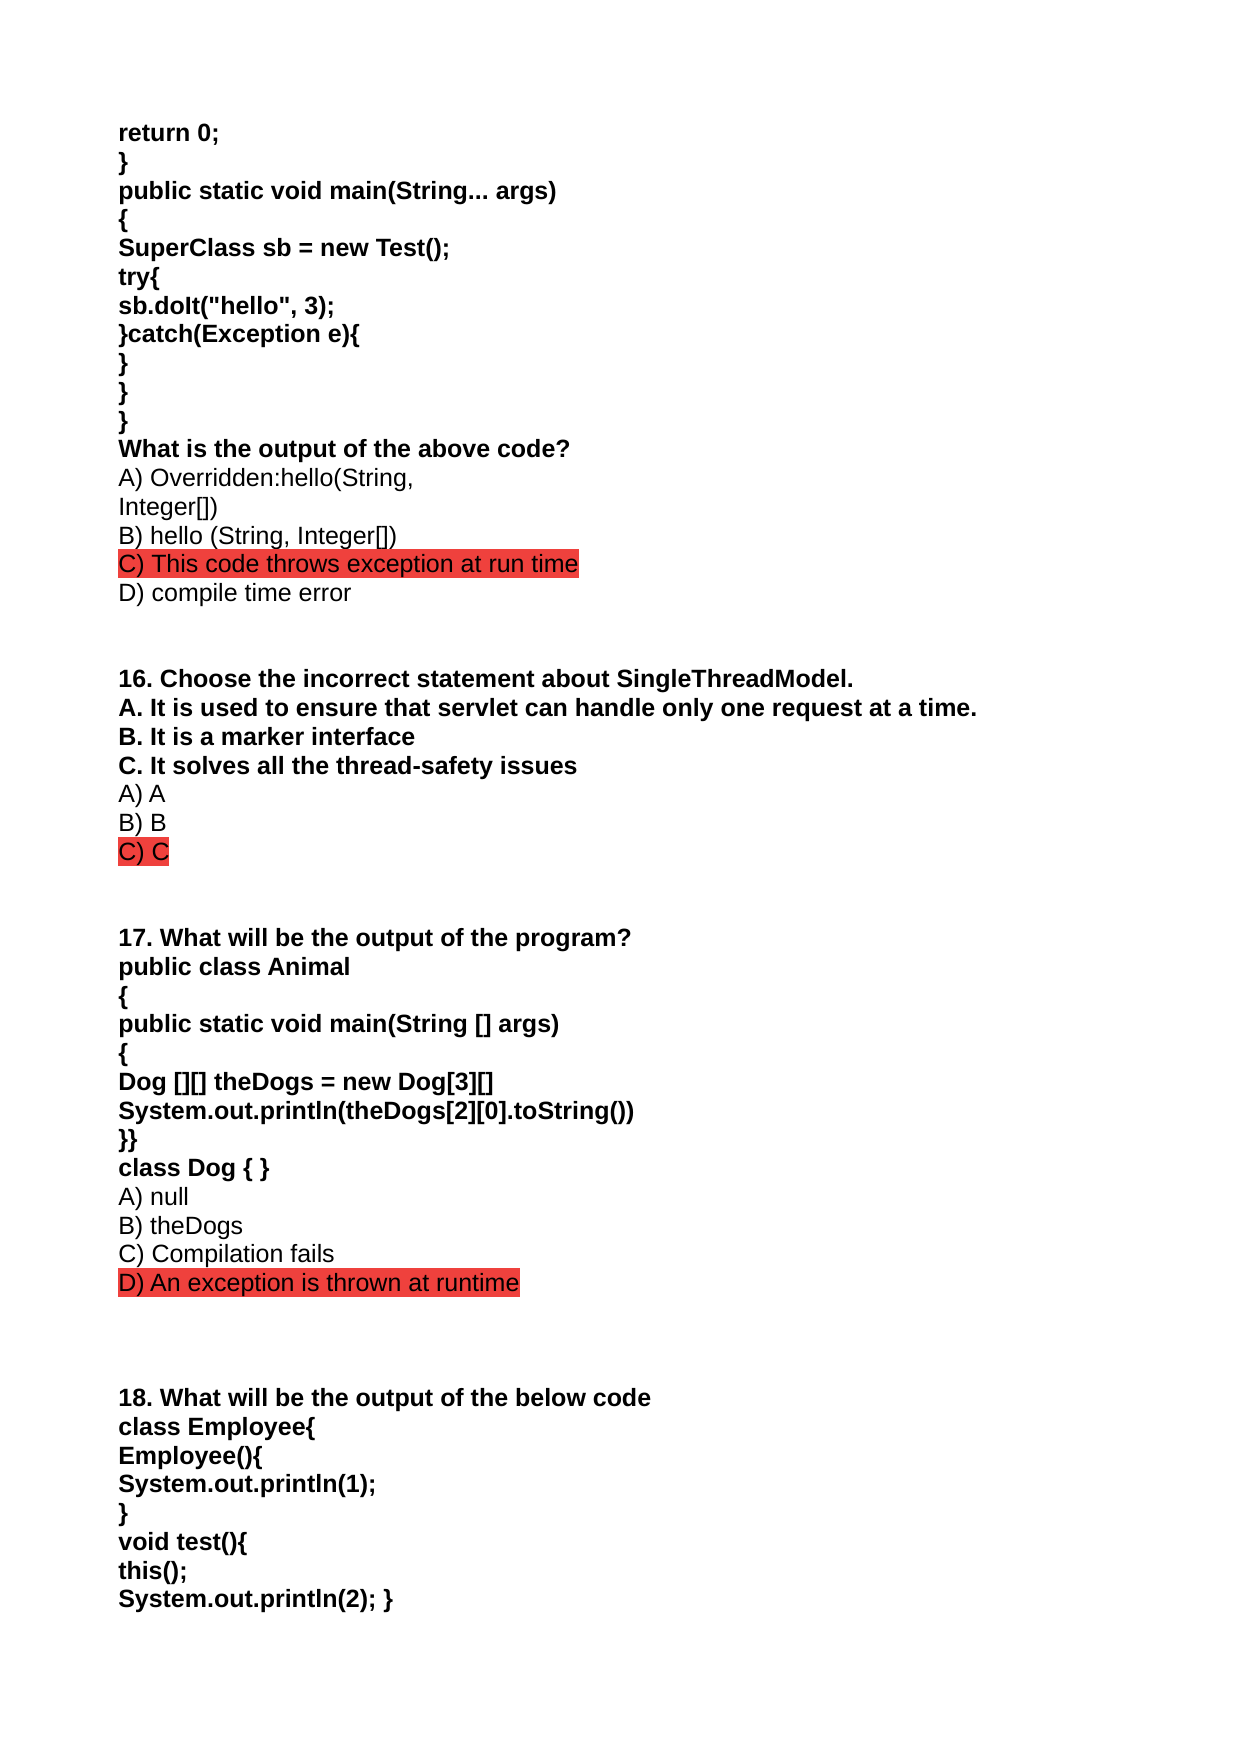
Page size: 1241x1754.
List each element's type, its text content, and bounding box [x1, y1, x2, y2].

text B) hello (String, Integer[]) [118, 521, 1122, 549]
text } [118, 147, 1122, 176]
text C) C [118, 837, 1122, 866]
text C) This code throws exception at run time [118, 549, 1122, 578]
text }catch(Exception e){ [118, 319, 1122, 348]
text 16. Choose the incorrect statement about SingleThreadModel. [118, 664, 1122, 693]
text System.out.println(theDogs[2][0].toString()) [118, 1096, 1122, 1124]
text class Dog { } [118, 1153, 1122, 1182]
text D) An exception is thrown at runtime [118, 1268, 1122, 1297]
text { [118, 204, 1122, 233]
text { [118, 981, 1122, 1009]
text } [118, 377, 1122, 406]
text C. It solves all the thread-safety issues [118, 751, 1122, 779]
text System.out.println(1); [118, 1469, 1122, 1498]
text 17. What will be the output of the program? [118, 923, 1122, 952]
text void test(){ [118, 1527, 1122, 1556]
text B) theDogs [118, 1211, 1122, 1239]
text this(); [118, 1556, 1122, 1584]
text A) A [118, 779, 1122, 808]
text public class Animal [118, 952, 1122, 981]
text Dog [][] theDogs = new Dog[3][] [118, 1067, 1122, 1096]
text try{ [118, 262, 1122, 291]
text SuperClass sb = new Test(); [118, 233, 1122, 262]
text B. It is a marker interface [118, 722, 1122, 751]
text return 0; [118, 118, 1122, 147]
text public static void main(String... args) [118, 176, 1122, 204]
text Employee(){ [118, 1441, 1122, 1469]
text A) Overridden:hello(String, [118, 463, 1122, 492]
text Integer[]) [118, 492, 1122, 521]
text What is the output of the above code? [118, 434, 1122, 463]
text public static void main(String [] args) [118, 1009, 1122, 1038]
text D) compile time error [118, 578, 1122, 607]
text { [118, 1038, 1122, 1067]
text A. It is used to ensure that servlet can handle only one request at a time. [118, 693, 1122, 722]
text } [118, 348, 1122, 377]
text A) null [118, 1182, 1122, 1211]
text class Employee{ [118, 1412, 1122, 1441]
text } [118, 406, 1122, 434]
text 18. What will be the output of the below code [118, 1383, 1122, 1412]
text System.out.println(2); } [118, 1584, 1122, 1613]
text }} [118, 1124, 1122, 1153]
text B) B [118, 808, 1122, 837]
text } [118, 1498, 1122, 1527]
text sb.doIt("hello", 3); [118, 291, 1122, 319]
text C) Compilation fails [118, 1239, 1122, 1268]
